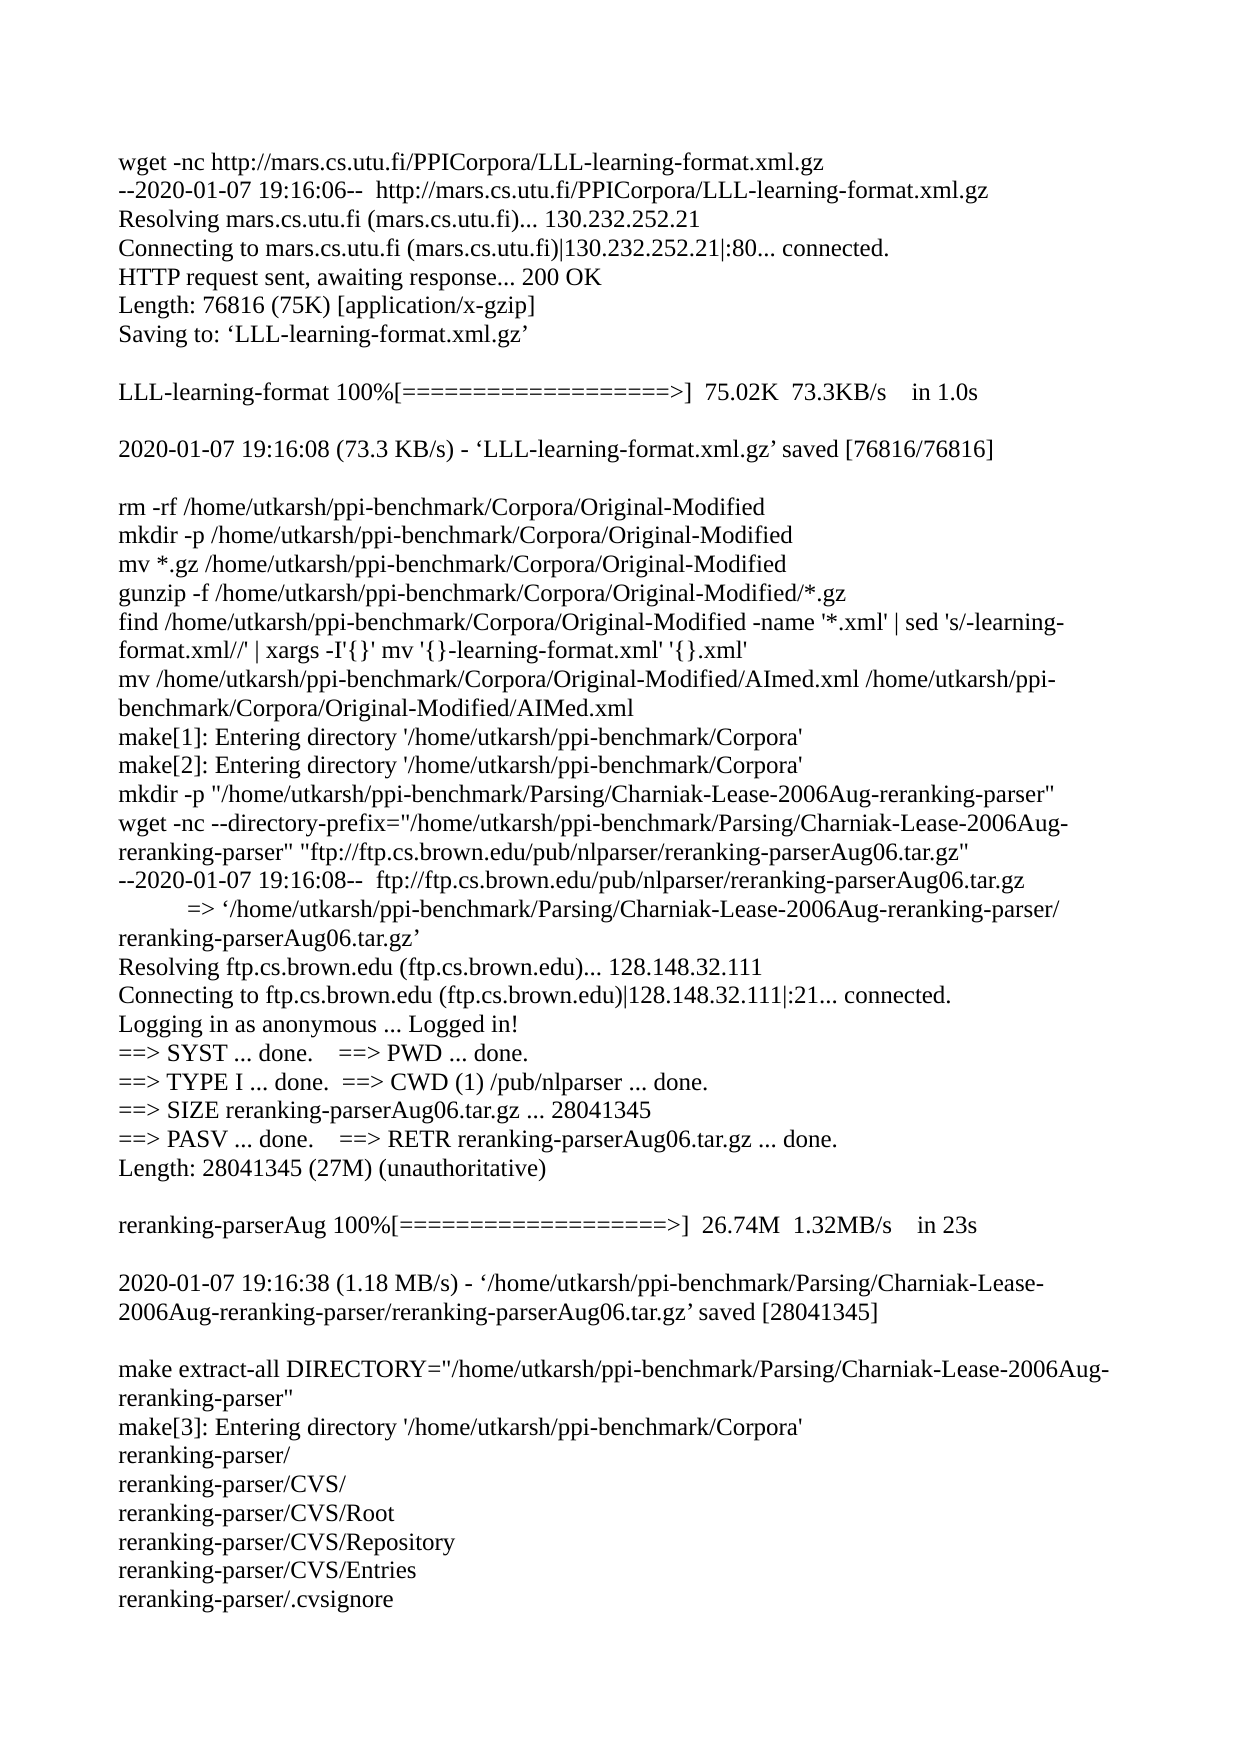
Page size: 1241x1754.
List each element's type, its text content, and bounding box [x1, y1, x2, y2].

text mkdir -p /home/utkarsh/ppi-benchmark/Corpora/Original-Modified [118, 521, 1122, 549]
text make[3]: Entering directory '/home/utkarsh/ppi-benchmark/Corpora' [118, 1412, 1122, 1441]
text make[1]: Entering directory '/home/utkarsh/ppi-benchmark/Corpora' [118, 722, 1122, 751]
text find /home/utkarsh/ppi-benchmark/Corpora/Original-Modified -name '*.xml' | sed 's/-learning-format.xml//' | xargs -I'{}' mv '{}-learning-format.xml' '{}.xml' [118, 607, 1122, 664]
text mkdir -p "/home/utkarsh/ppi-benchmark/Parsing/Charniak-Lease-2006Aug-reranking-parser" [118, 779, 1122, 808]
text ==> SIZE reranking-parserAug06.tar.gz ... 28041345 [118, 1096, 1122, 1124]
text LLL-learning-format 100%[===================>] 75.02K 73.3KB/s in 1.0s [118, 377, 1122, 406]
text reranking-parserAug 100%[===================>] 26.74M 1.32MB/s in 23s [118, 1211, 1122, 1239]
text --2020-01-07 19:16:06-- http://mars.cs.utu.fi/PPICorpora/LLL-learning-format.xml.gz [118, 176, 1122, 204]
text reranking-parser/ [118, 1441, 1122, 1469]
text make[2]: Entering directory '/home/utkarsh/ppi-benchmark/Corpora' [118, 751, 1122, 779]
text rm -rf /home/utkarsh/ppi-benchmark/Corpora/Original-Modified [118, 492, 1122, 521]
text Connecting to ftp.cs.brown.edu (ftp.cs.brown.edu)|128.148.32.111|:21... connected. [118, 981, 1122, 1009]
text mv /home/utkarsh/ppi-benchmark/Corpora/Original-Modified/AImed.xml /home/utkarsh/ppi-benchmark/Corpora/Original-Modified/AIMed.xml [118, 664, 1122, 722]
text Resolving mars.cs.utu.fi (mars.cs.utu.fi)... 130.232.252.21 [118, 204, 1122, 233]
text wget -nc --directory-prefix="/home/utkarsh/ppi-benchmark/Parsing/Charniak-Lease-2006Aug-reranking-parser" "ftp://ftp.cs.brown.edu/pub/nlparser/reranking-parserAug06.tar.gz" [118, 808, 1122, 866]
text --2020-01-07 19:16:08-- ftp://ftp.cs.brown.edu/pub/nlparser/reranking-parserAug06.tar.gz [118, 866, 1122, 894]
text Connecting to mars.cs.utu.fi (mars.cs.utu.fi)|130.232.252.21|:80... connected. [118, 233, 1122, 262]
text 2020-01-07 19:16:38 (1.18 MB/s) - ‘/home/utkarsh/ppi-benchmark/Parsing/Charniak-Lease-2006Aug-reranking-parser/reranking-parserAug06.tar.gz’ saved [28041345] [118, 1268, 1122, 1326]
text reranking-parser/CVS/Root [118, 1498, 1122, 1527]
text Logging in as anonymous ... Logged in! [118, 1009, 1122, 1038]
text ==> TYPE I ... done. ==> CWD (1) /pub/nlparser ... done. [118, 1067, 1122, 1096]
text => ‘/home/utkarsh/ppi-benchmark/Parsing/Charniak-Lease-2006Aug-reranking-parser/reranking-parserAug06.tar.gz’ [118, 894, 1122, 952]
text 2020-01-07 19:16:08 (73.3 KB/s) - ‘LLL-learning-format.xml.gz’ saved [76816/76816] [118, 434, 1122, 463]
text ==> SYST ... done. ==> PWD ... done. [118, 1038, 1122, 1067]
text reranking-parser/CVS/Entries [118, 1556, 1122, 1584]
text Length: 76816 (75K) [application/x-gzip] [118, 291, 1122, 319]
text reranking-parser/CVS/Repository [118, 1527, 1122, 1556]
text Length: 28041345 (27M) (unauthoritative) [118, 1153, 1122, 1182]
text gunzip -f /home/utkarsh/ppi-benchmark/Corpora/Original-Modified/*.gz [118, 578, 1122, 607]
text wget -nc http://mars.cs.utu.fi/PPICorpora/LLL-learning-format.xml.gz [118, 147, 1122, 176]
text make extract-all DIRECTORY="/home/utkarsh/ppi-benchmark/Parsing/Charniak-Lease-2006Aug-reranking-parser" [118, 1354, 1122, 1412]
text HTTP request sent, awaiting response... 200 OK [118, 262, 1122, 291]
text Saving to: ‘LLL-learning-format.xml.gz’ [118, 319, 1122, 348]
text mv *.gz /home/utkarsh/ppi-benchmark/Corpora/Original-Modified [118, 549, 1122, 578]
text Resolving ftp.cs.brown.edu (ftp.cs.brown.edu)... 128.148.32.111 [118, 952, 1122, 981]
text reranking-parser/CVS/ [118, 1469, 1122, 1498]
text ==> PASV ... done. ==> RETR reranking-parserAug06.tar.gz ... done. [118, 1124, 1122, 1153]
text reranking-parser/.cvsignore [118, 1584, 1122, 1613]
